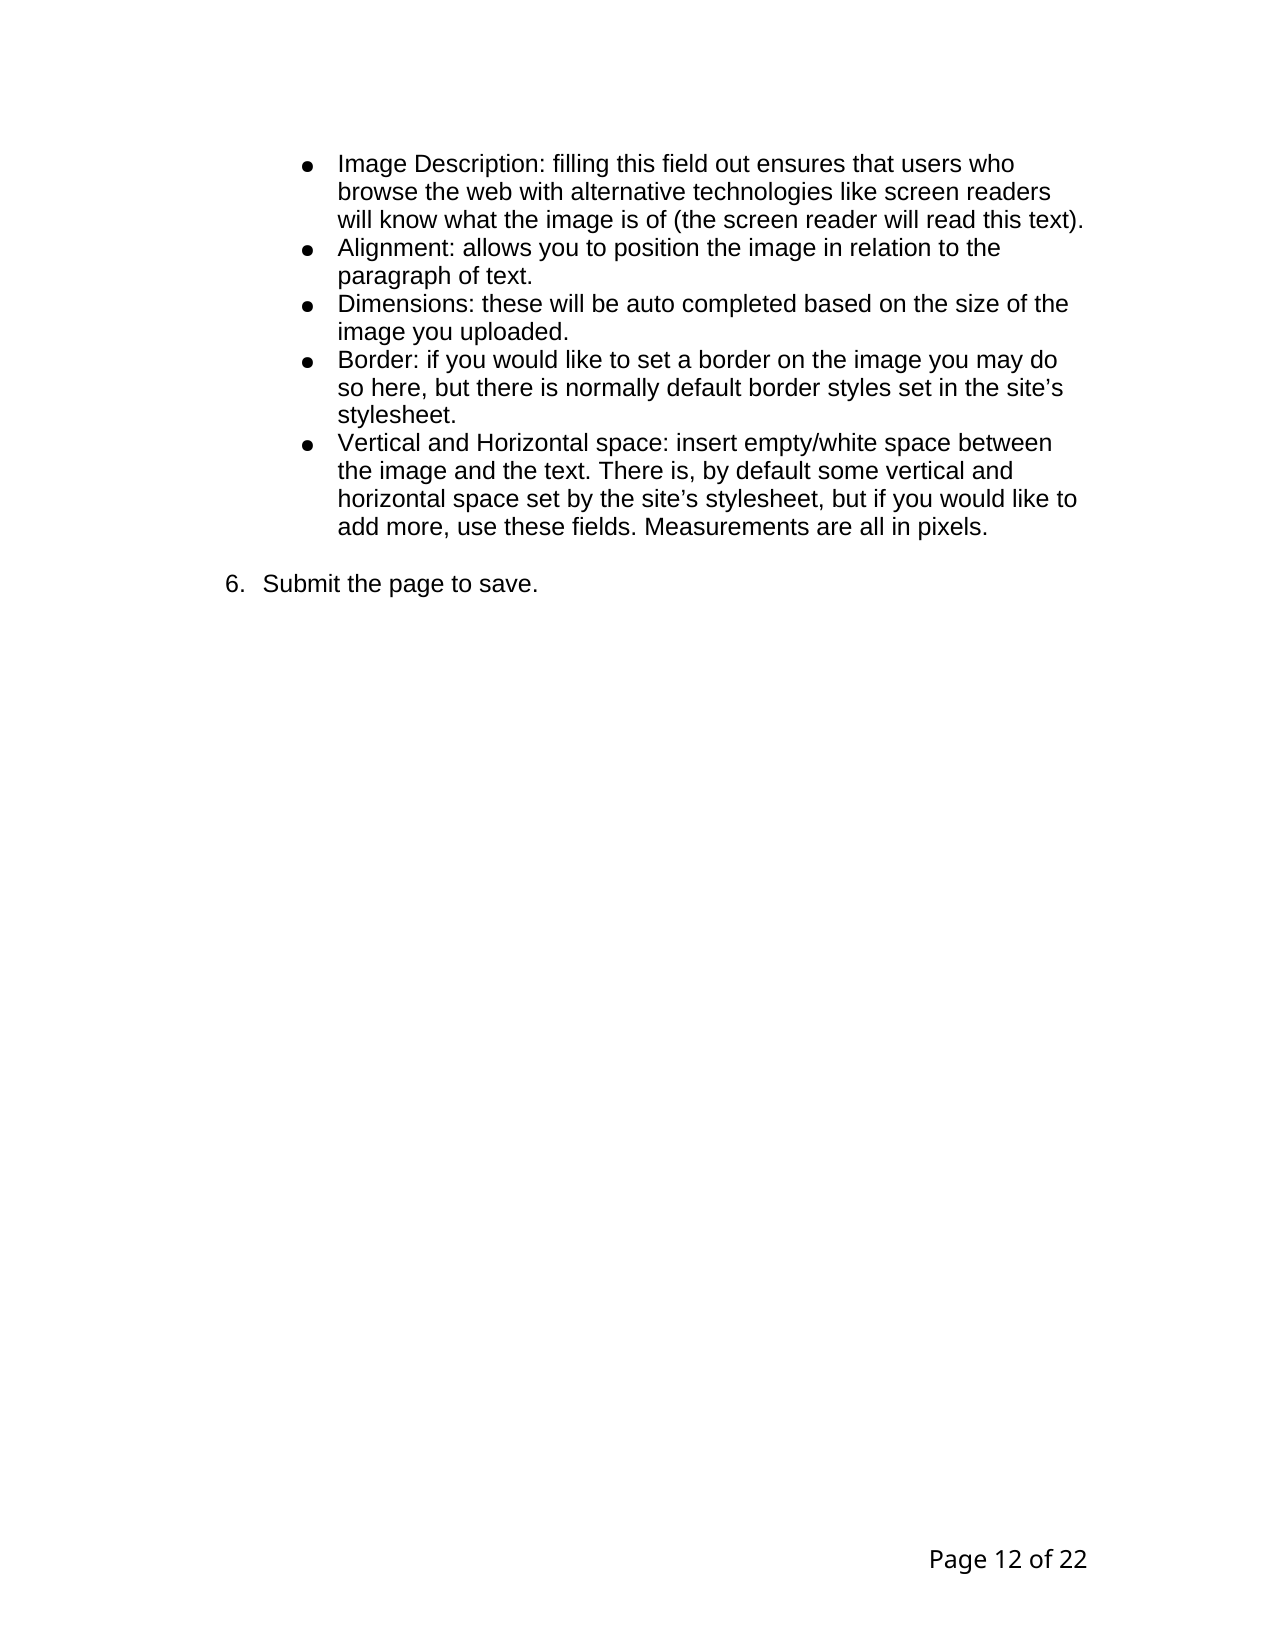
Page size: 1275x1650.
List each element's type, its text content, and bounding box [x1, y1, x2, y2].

list Alignment: allows you to position the image in relation to the paragraph of text. [300, 234, 1087, 289]
list Vertical and Horizontal space: insert empty/white space between the image and the text. There is, by default some vertical and horizontal space set by the site’s stylesheet, but if you would like to add more, use these fields. Measurements are all in pixels. [300, 429, 1087, 541]
list Border: if you would like to set a border on the image you may do so here, but there is normally default border styles set in the site’s stylesheet. [300, 345, 1087, 429]
list Dimensions: these will be auto completed based on the size of the image you uploaded. [300, 289, 1087, 345]
list Image Description: filling this field out ensures that users who browse the web with alternative technologies like screen readers will know what the image is of (the screen reader will read this text). [300, 150, 1087, 234]
list Submit the page to save. [225, 570, 1087, 598]
